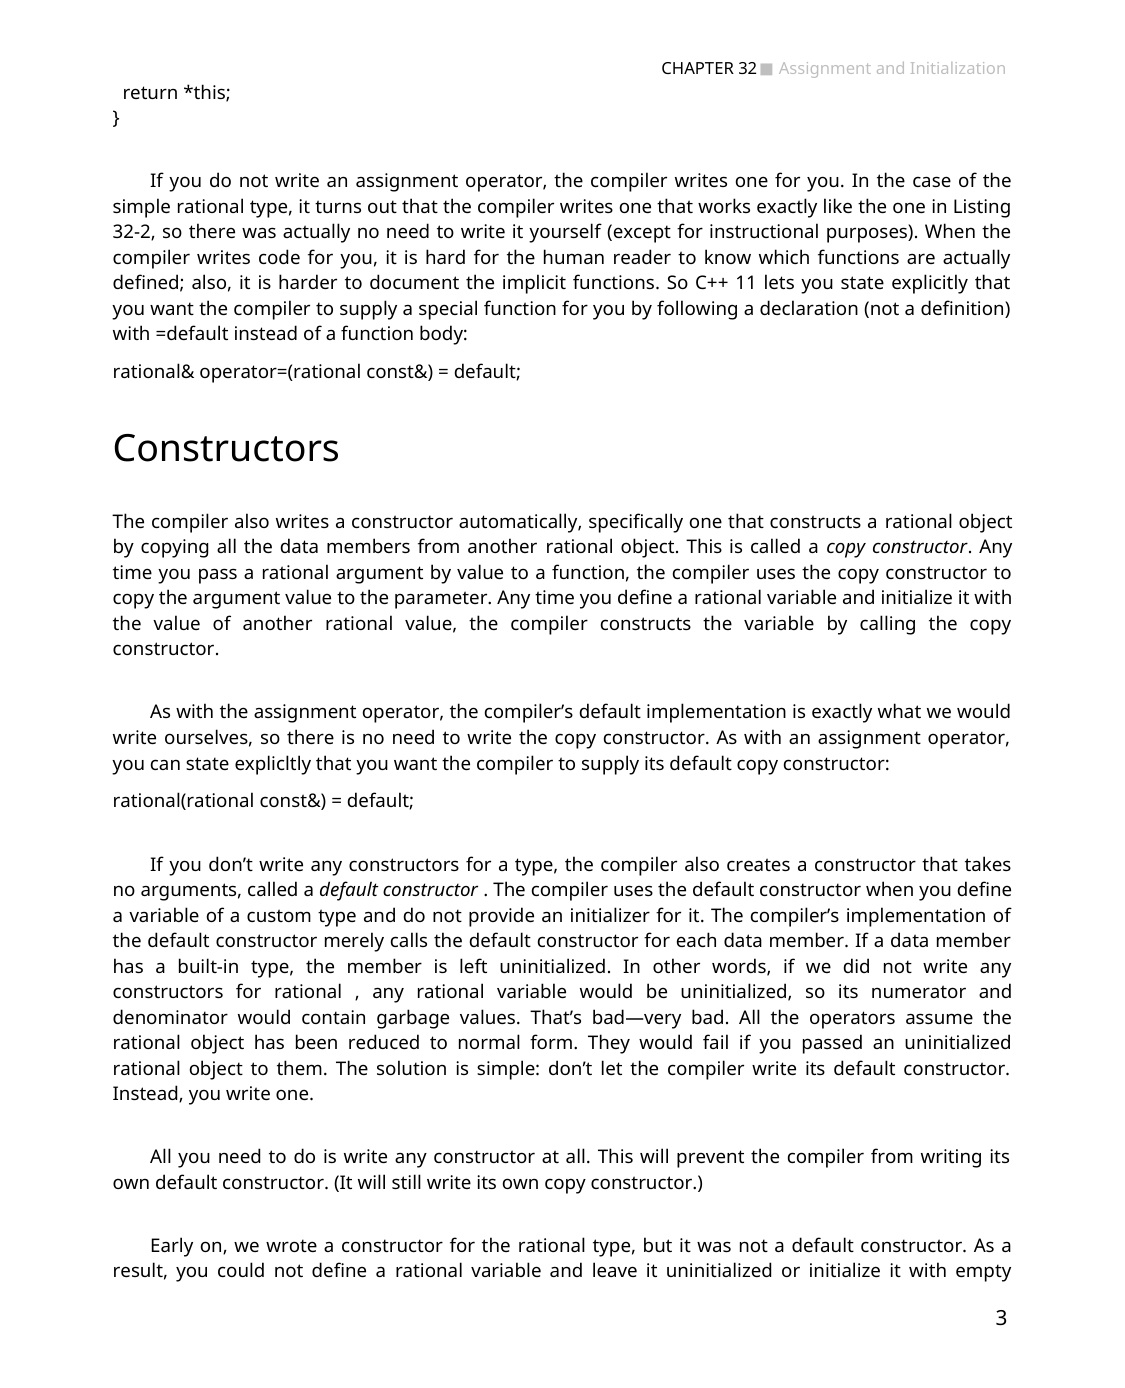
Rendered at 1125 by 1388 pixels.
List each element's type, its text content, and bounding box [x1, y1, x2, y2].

text If you do not write an assignment operator, the compiler writes one for you. In the case of the simple rational type, it turns out that the compiler writes one that works exactly like the one in Listing 32-2, so there was actually no need to write it yourself (except for instructional purposes). When the compiler writes code for you, it is hard for the human reader to know which functions are actually defined; also, it is harder to document the implicit functions. So C++ 11 lets you state explicitly that you want the compiler to supply a special function for you by following a declaration (not a definition) with =default instead of a function body: [112, 167, 1012, 346]
text return *this; [112, 79, 1012, 104]
text The compiler also writes a constructor automatically, specifically one that constructs a rational object by copying all the data members from another rational object. This is called a copy constructor. Any time you pass a rational argument by value to a function, the compiler uses the copy constructor to copy the argument value to the parameter. Any time you define a rational variable and initialize it with the value of another rational value, the compiler constructs the variable by calling the copy constructor. [112, 508, 1012, 661]
text Early on, we wrote a constructor for the rational type, but it was not a default constructor. As a result, you could not define a rational variable and leave it uninitialized or initialize it with empty [112, 1232, 1012, 1283]
text All you need to do is write any constructor at all. This will prevent the compiler from writing its own default constructor. (It will still write its own copy constructor.) [112, 1143, 1012, 1194]
text rational& operator=(rational const&) = default; [112, 359, 1012, 384]
text As with the assignment operator, the compiler’s default implementation is exactly what we would write ourselves, so there is no need to write the copy constructor. As with an assignment operator, you can state explicltly that you want the compiler to supply its default copy constructor: [112, 699, 1012, 775]
text If you don’t write any constructors for a type, the compiler also creates a constructor that takes no arguments, called a default constructor . The compiler uses the default constructor when you define a variable of a custom type and do not provide an initializer for it. The compiler’s implementation of the default constructor merely calls the default constructor for each data member. If a data member has a built-in type, the member is left uninitialized. In other words, if we did not write any constructors for rational , any rational variable would be uninitialized, so its numerator and denominator would contain garbage values. That’s bad—very bad. All the operators assume the rational object has been reduced to normal form. They would fail if you passed an uninitialized rational object to them. The solution is simple: don’t let the compiler write its default constructor. Instead, you write one. [112, 851, 1012, 1106]
subtitle Constructors [112, 422, 1012, 473]
text } [112, 104, 1012, 130]
text rational(rational const&) = default; [112, 788, 1012, 813]
